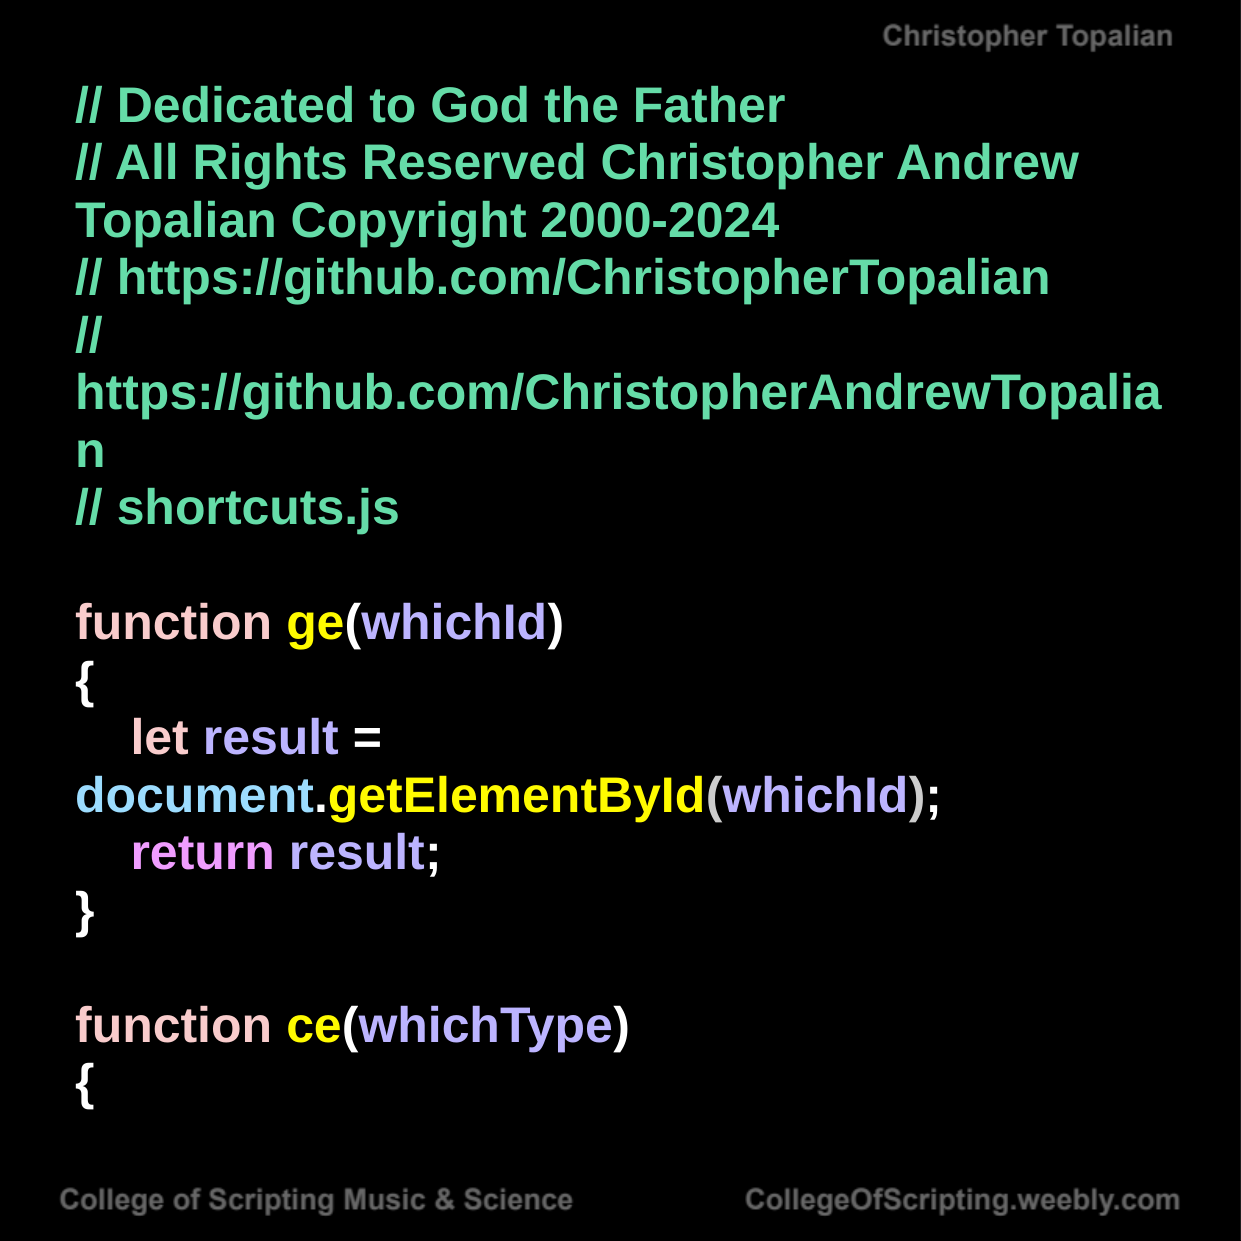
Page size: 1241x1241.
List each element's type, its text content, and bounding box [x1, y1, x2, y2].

text let result = document.getElementById(whichId); [75, 707, 1166, 822]
text return result; [75, 822, 1166, 880]
text // shortcuts.js [75, 477, 1166, 535]
text // https://github.com/ChristopherAndrewTopalian [75, 305, 1166, 477]
text // Dedicated to God the Father [75, 75, 1166, 132]
text // https://github.com/ChristopherTopalian [75, 247, 1166, 305]
text function ce(whichType) [75, 995, 1166, 1052]
text // All Rights Reserved Christopher Andrew Topalian Copyright 2000-2024 [75, 132, 1166, 247]
text { [75, 650, 1166, 707]
text { [75, 1052, 1166, 1110]
text function ge(whichId) [75, 592, 1166, 650]
text } [75, 880, 1166, 937]
